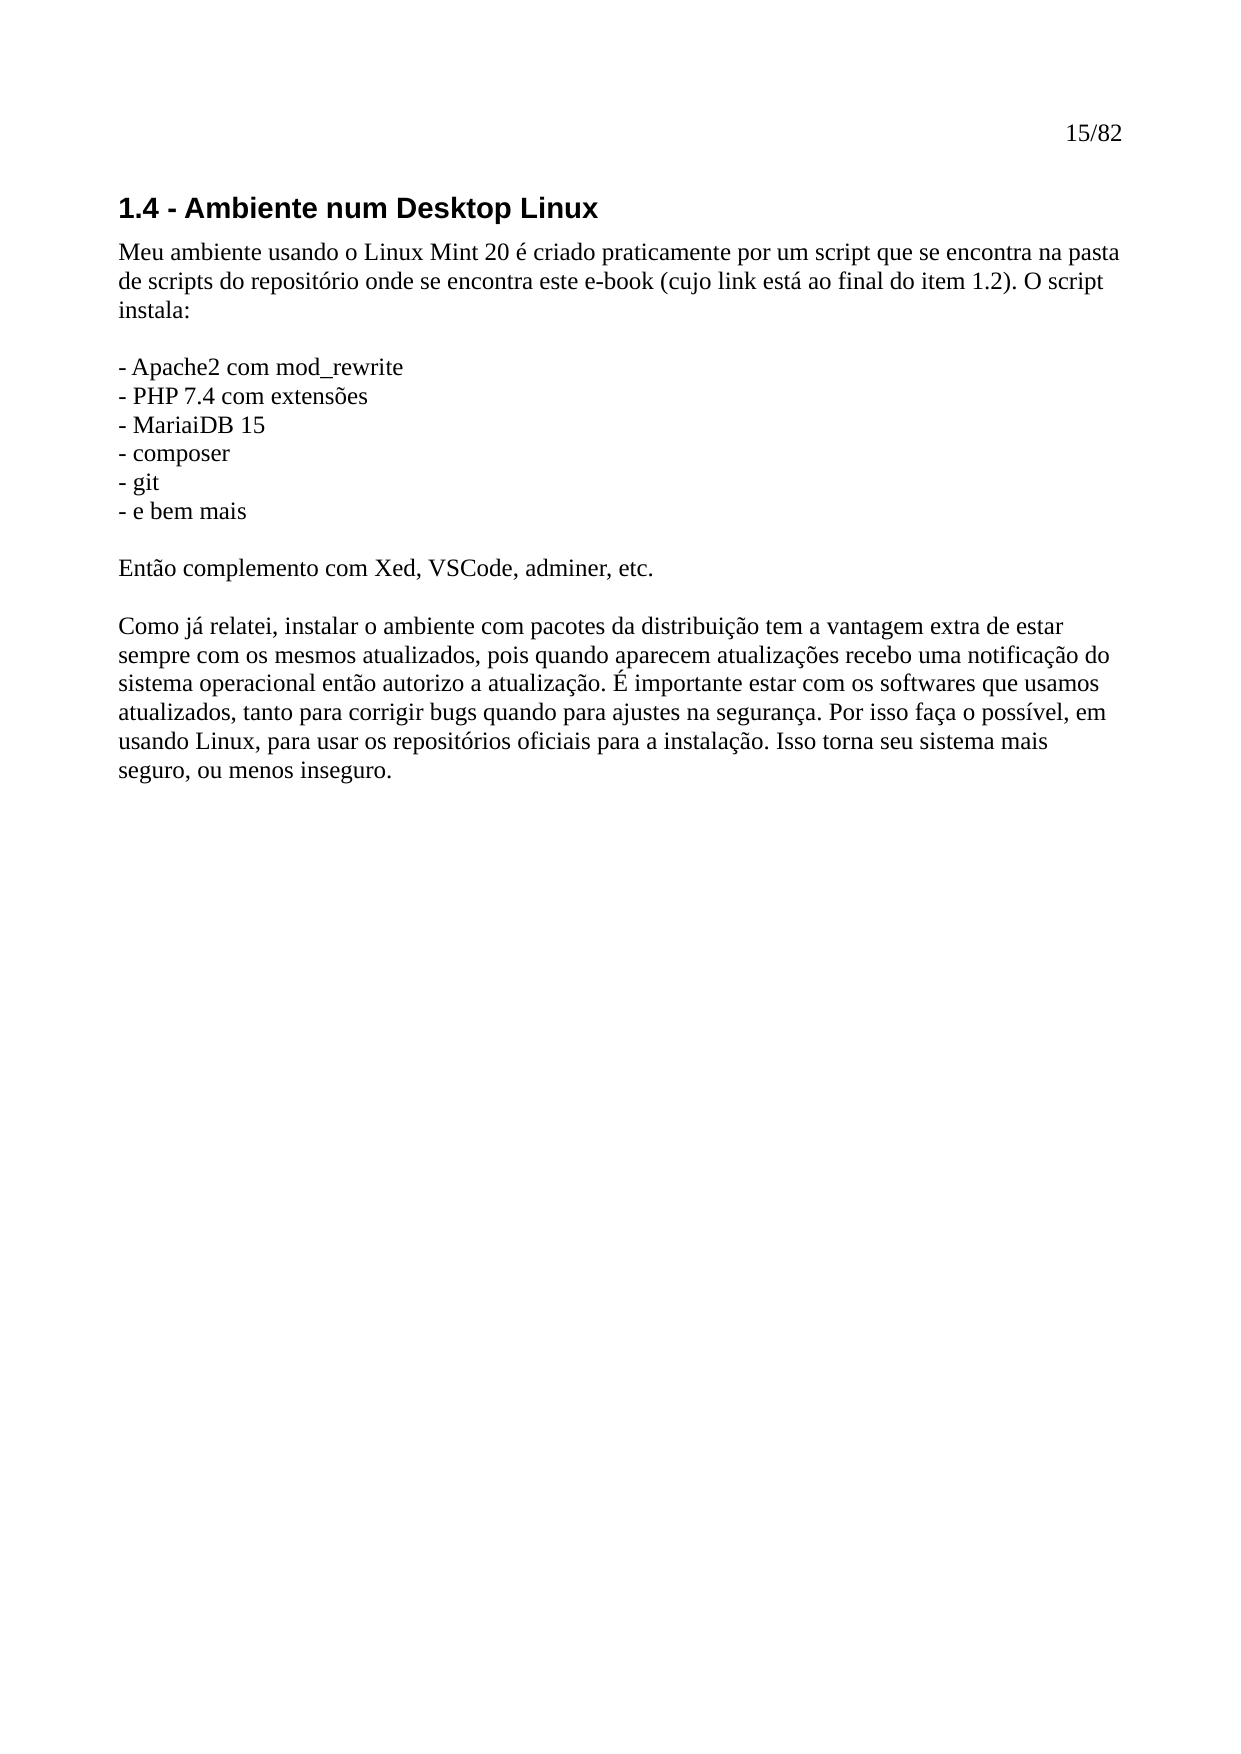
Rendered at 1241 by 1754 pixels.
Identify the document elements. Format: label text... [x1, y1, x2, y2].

text - Apache2 com mod_rewrite [118, 352, 1122, 381]
text Então complemento com Xed, VSCode, adminer, etc. [118, 553, 1122, 582]
text - PHP 7.4 com extensões [118, 381, 1122, 410]
text Meu ambiente usando o Linux Mint 20 é criado praticamente por um script que se encontra na pasta de scripts do repositório onde se encontra este e-book (cujo link está ao final do item 1.2). O script instala: [118, 237, 1122, 323]
subtitle 1.4 - Ambiente num Desktop Linux [118, 191, 1122, 225]
text - composer [118, 438, 1122, 467]
text - e bem mais [118, 496, 1122, 525]
text - git [118, 467, 1122, 496]
text - MariaiDB 15 [118, 410, 1122, 438]
text Como já relatei, instalar o ambiente com pacotes da distribuição tem a vantagem extra de estar sempre com os mesmos atualizados, pois quando aparecem atualizações recebo uma notificação do sistema operacional então autorizo a atualização. É importante estar com os softwares que usamos atualizados, tanto para corrigir bugs quando para ajustes na segurança. Por isso faça o possível, em usando Linux, para usar os repositórios oficiais para a instalação. Isso torna seu sistema mais seguro, ou menos inseguro. [118, 611, 1122, 783]
